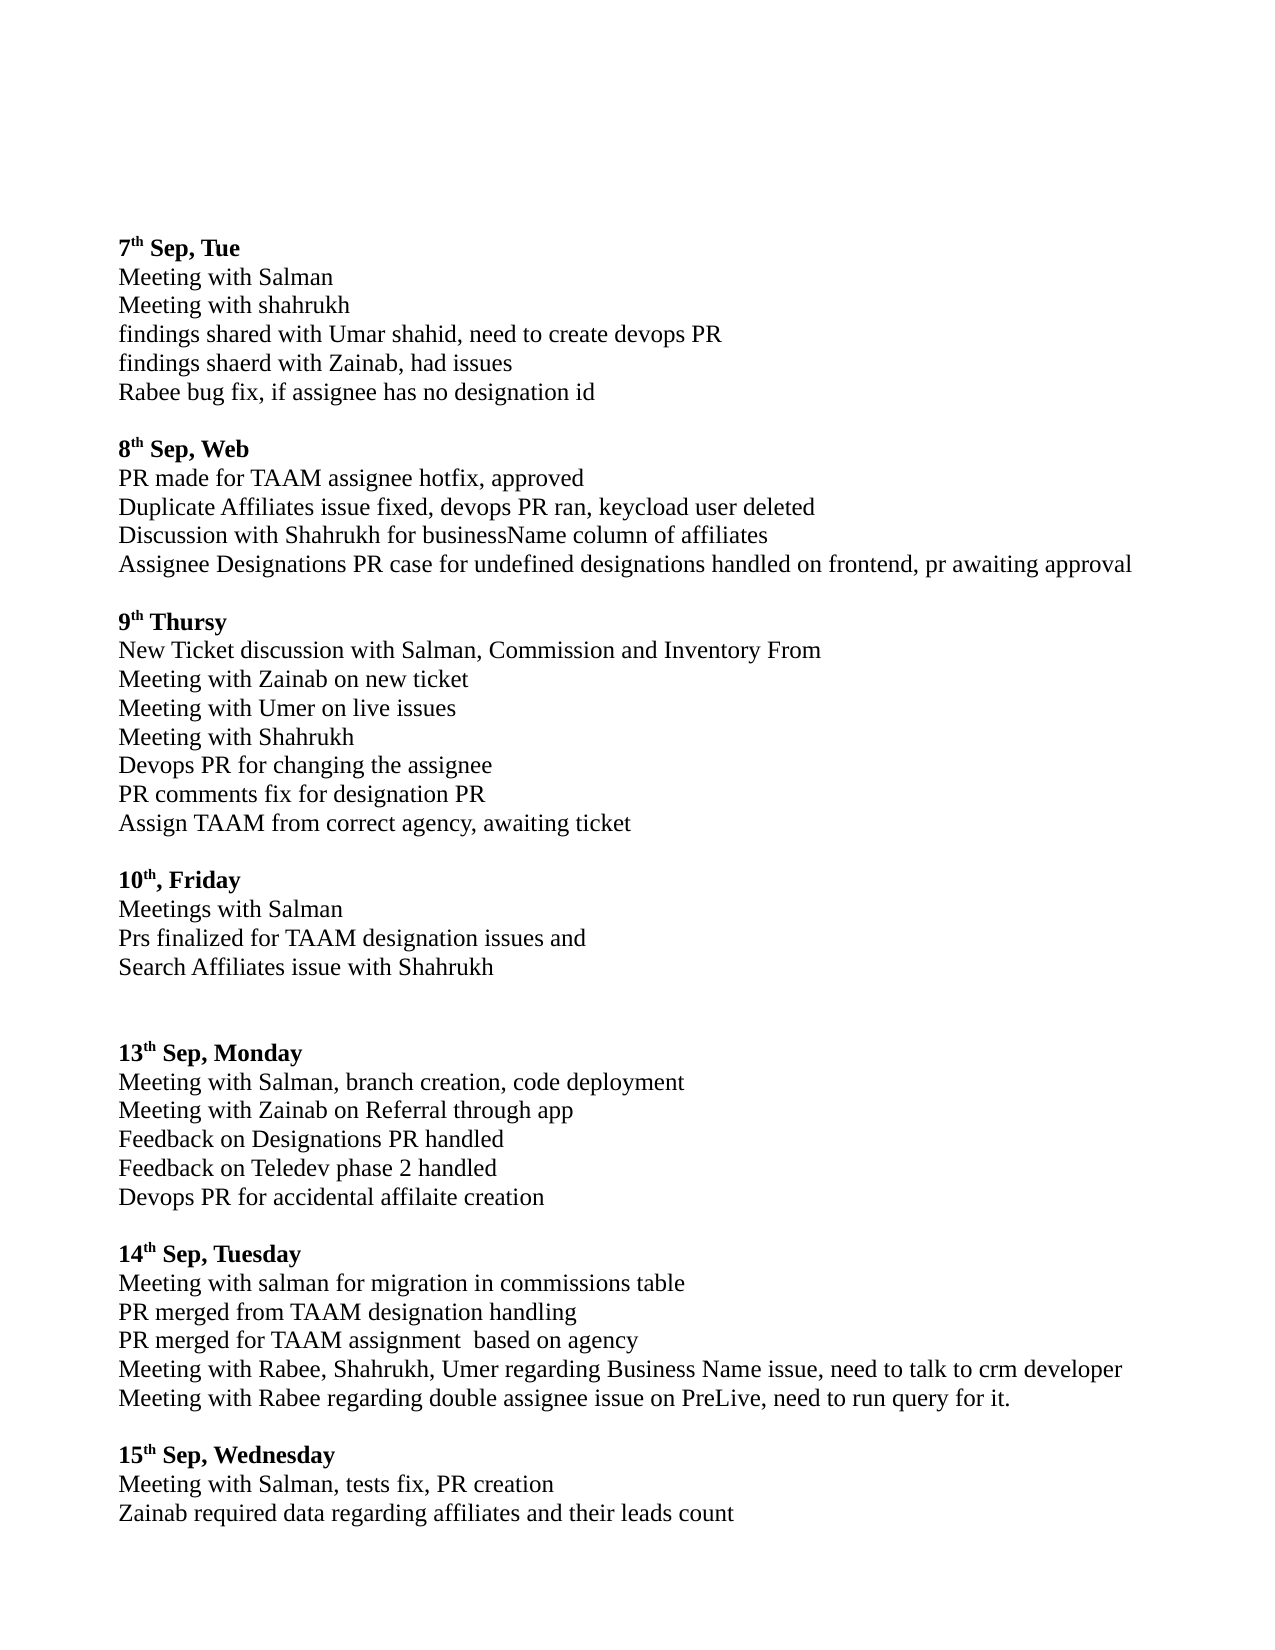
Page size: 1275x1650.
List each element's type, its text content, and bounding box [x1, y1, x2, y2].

text Meeting with salman for migration in commissions table [118, 1268, 1157, 1297]
text Meetings with Salman [118, 894, 1157, 923]
text 14th Sep, Tuesday [118, 1239, 1157, 1268]
text findings shaerd with Zainab, had issues [118, 348, 1157, 377]
text New Ticket discussion with Salman, Commission and Inventory From [118, 636, 1157, 664]
text PR merged for TAAM assignment based on agency [118, 1326, 1157, 1354]
text 8th Sep, Web [118, 434, 1157, 463]
text Meeting with Shahrukh [118, 722, 1157, 751]
text Discussion with Shahrukh for businessName column of affiliates [118, 521, 1157, 549]
text Meeting with shahrukh [118, 291, 1157, 319]
text 7th Sep, Tue [118, 233, 1157, 262]
text 10th, Friday [118, 866, 1157, 894]
text Meeting with Rabee, Shahrukh, Umer regarding Business Name issue, need to talk to crm developer [118, 1354, 1157, 1383]
text Meeting with Salman, branch creation, code deployment [118, 1067, 1157, 1096]
text 9th Thursy [118, 607, 1157, 636]
text Devops PR for accidental affilaite creation [118, 1182, 1157, 1211]
text Meeting with Salman [118, 262, 1157, 291]
text Feedback on Designations PR handled [118, 1124, 1157, 1153]
text Meeting with Rabee regarding double assignee issue on PreLive, need to run query for it. [118, 1383, 1157, 1412]
text Assignee Designations PR case for undefined designations handled on frontend, pr awaiting approval [118, 549, 1157, 578]
text Prs finalized for TAAM designation issues and [118, 923, 1157, 952]
text Devops PR for changing the assignee [118, 751, 1157, 779]
text Meeting with Umer on live issues [118, 693, 1157, 722]
text Meeting with Zainab on new ticket [118, 664, 1157, 693]
text 13th Sep, Monday [118, 1038, 1157, 1067]
text PR merged from TAAM designation handling [118, 1297, 1157, 1326]
text 15th Sep, Wednesday [118, 1441, 1157, 1469]
text Feedback on Teledev phase 2 handled [118, 1153, 1157, 1182]
text Rabee bug fix, if assignee has no designation id [118, 377, 1157, 406]
text Search Affiliates issue with Shahrukh [118, 952, 1157, 981]
text Zainab required data regarding affiliates and their leads count [118, 1498, 1157, 1527]
text Meeting with Salman, tests fix, PR creation [118, 1469, 1157, 1498]
text PR made for TAAM assignee hotfix, approved [118, 463, 1157, 492]
text Meeting with Zainab on Referral through app [118, 1096, 1157, 1124]
text Duplicate Affiliates issue fixed, devops PR ran, keycload user deleted [118, 492, 1157, 521]
text findings shared with Umar shahid, need to create devops PR [118, 319, 1157, 348]
text PR comments fix for designation PR [118, 779, 1157, 808]
text Assign TAAM from correct agency, awaiting ticket [118, 808, 1157, 837]
